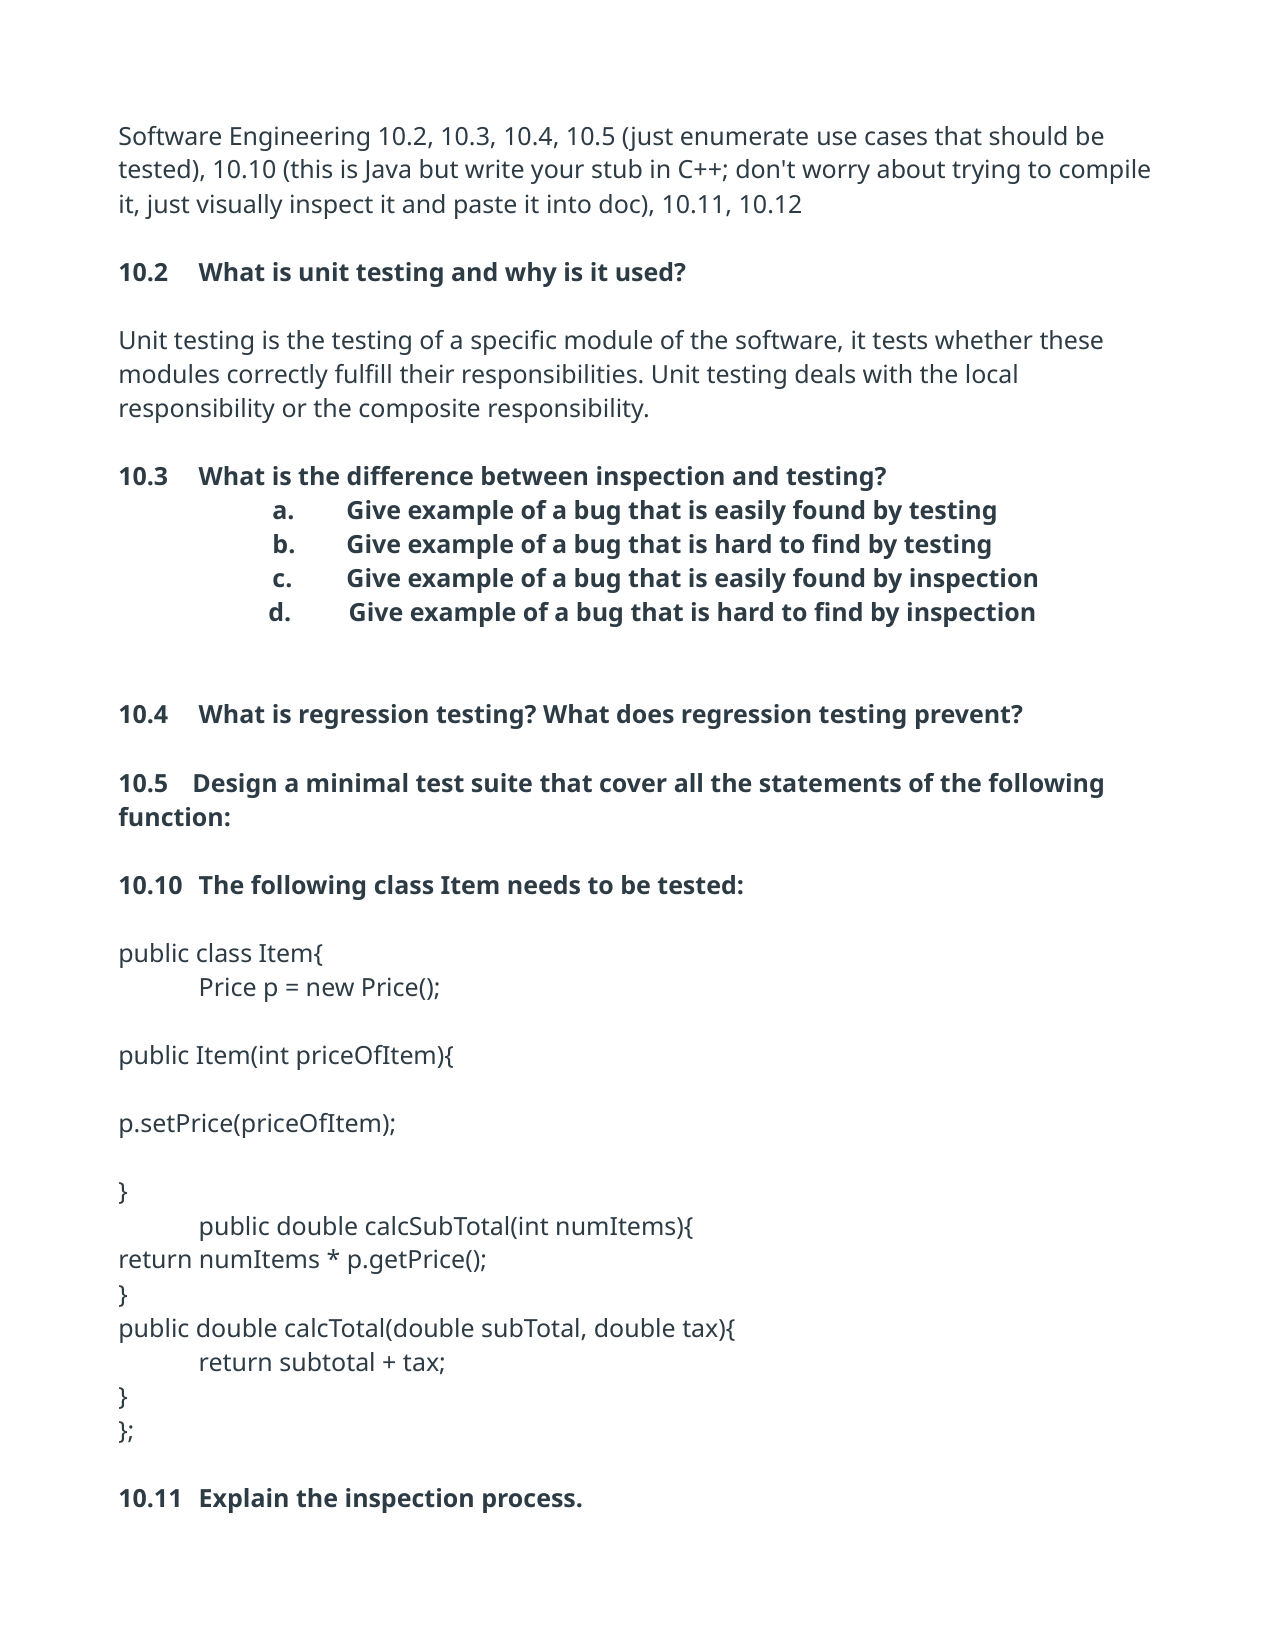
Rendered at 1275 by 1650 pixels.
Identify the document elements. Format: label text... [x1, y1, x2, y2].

text Software Engineering 10.2, 10.3, 10.4, 10.5 (just enumerate use cases that should be tested), 10.10 (this is Java but write your stub in C++; don't worry about trying to compile it, just visually inspect it and paste it into doc), 10.11, 10.12 [118, 118, 1157, 220]
text Unit testing is the testing of a specific module of the software, it tests whether these modules correctly fulfill their responsibilities. Unit testing deals with the local responsibility or the composite responsibility. [118, 322, 1157, 425]
text } [118, 1174, 1157, 1208]
text public double calcSubTotal(int numItems){ [118, 1208, 1157, 1242]
text }; [118, 1412, 1157, 1447]
text p.setPrice(priceOfItem); [118, 1106, 1157, 1140]
text function: [118, 799, 1157, 833]
text d. Give example of a bug that is hard to find by inspection [268, 595, 1157, 629]
text return numItems * p.getPrice(); [118, 1242, 1157, 1276]
text public double calcTotal(double subTotal, double tax){ [118, 1310, 1157, 1344]
text public Item(int priceOfItem){ [118, 1038, 1157, 1072]
text 10.2 What is unit testing and why is it used? [118, 254, 1157, 288]
text return subtotal + tax; [118, 1344, 1157, 1378]
text Price p = new Price(); [118, 970, 1157, 1004]
text public class Item{ [118, 936, 1157, 970]
text b. Give example of a bug that is hard to find by testing [118, 527, 1157, 561]
text 10.4 What is regression testing? What does regression testing prevent? [118, 697, 1157, 731]
text c. Give example of a bug that is easily found by inspection [118, 561, 1157, 595]
text 10.5 Design a minimal test suite that cover all the statements of the following [118, 765, 1157, 799]
text 10.10 The following class Item needs to be tested: [118, 867, 1157, 902]
text 10.11 Explain the inspection process. [118, 1481, 1157, 1515]
text } [118, 1276, 1157, 1310]
text a. Give example of a bug that is easily found by testing [118, 493, 1157, 527]
text 10.3 What is the difference between inspection and testing? [118, 459, 1157, 493]
text } [118, 1378, 1157, 1412]
